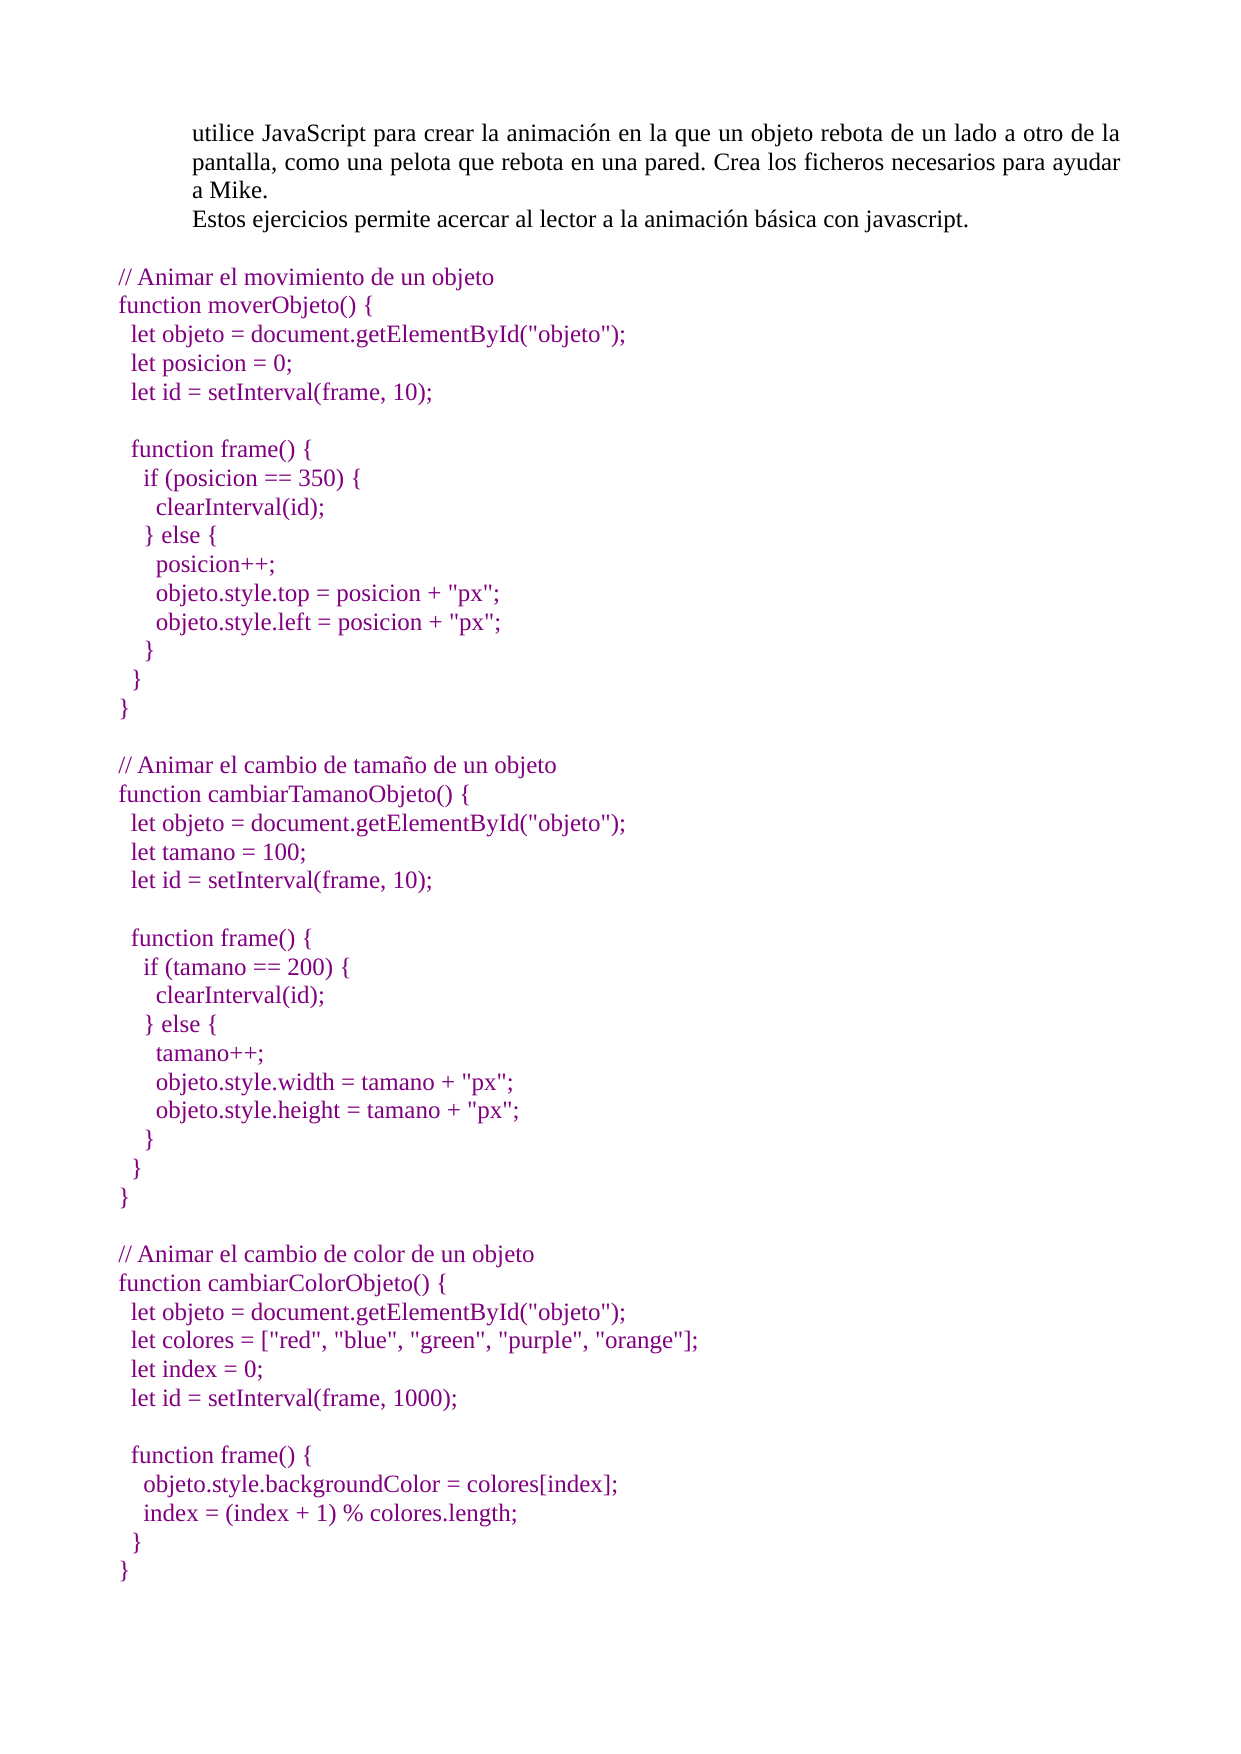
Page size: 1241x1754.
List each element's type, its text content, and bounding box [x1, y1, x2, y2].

text let id = setInterval(frame, 1000); [118, 1383, 1122, 1412]
text let posicion = 0; [118, 348, 1122, 377]
text objeto.style.height = tamano + "px"; [118, 1096, 1122, 1124]
text // Animar el cambio de color de un objeto [118, 1239, 1122, 1268]
text let colores = ["red", "blue", "green", "purple", "orange"]; [118, 1326, 1122, 1354]
text tamano++; [118, 1038, 1122, 1067]
text } [118, 1124, 1122, 1153]
text let objeto = document.getElementById("objeto"); [118, 808, 1122, 837]
text // Animar el cambio de tamaño de un objeto [118, 751, 1122, 779]
text let objeto = document.getElementById("objeto"); [118, 319, 1122, 348]
text clearInterval(id); [118, 492, 1122, 521]
text } [118, 1527, 1122, 1556]
text } else { [118, 1009, 1122, 1038]
text objeto.style.width = tamano + "px"; [118, 1067, 1122, 1096]
text function frame() { [118, 434, 1122, 463]
text if (posicion == 350) { [118, 463, 1122, 492]
text objeto.style.left = posicion + "px"; [118, 607, 1122, 636]
text function cambiarColorObjeto() { [118, 1268, 1122, 1297]
text clearInterval(id); [118, 981, 1122, 1009]
text } else { [118, 521, 1122, 549]
text function cambiarTamanoObjeto() { [118, 779, 1122, 808]
text function moverObjeto() { [118, 291, 1122, 319]
text objeto.style.top = posicion + "px"; [118, 578, 1122, 607]
text } [118, 693, 1122, 722]
text objeto.style.backgroundColor = colores[index]; [118, 1469, 1122, 1498]
text let id = setInterval(frame, 10); [118, 866, 1122, 894]
text function frame() { [118, 923, 1122, 952]
text index = (index + 1) % colores.length; [118, 1498, 1122, 1527]
text } [118, 664, 1122, 693]
text let id = setInterval(frame, 10); [118, 377, 1122, 406]
text posicion++; [118, 549, 1122, 578]
text let index = 0; [118, 1354, 1122, 1383]
text if (tamano == 200) { [118, 952, 1122, 981]
text function frame() { [118, 1441, 1122, 1469]
text let tamano = 100; [118, 837, 1122, 866]
text } [118, 1556, 1122, 1584]
text } [118, 636, 1122, 664]
list utilice JavaScript para crear la animación en la que un objeto rebota de un lado a otro de la pantalla, como una pelota que rebota en una pared. Crea los ficheros necesarios para ayudar a Mike. [162, 118, 1122, 204]
text // Animar el movimiento de un objeto [118, 262, 1122, 291]
text } [118, 1182, 1122, 1211]
list Estos ejercicios permite acercar al lector a la animación básica con javascript. [162, 204, 1122, 233]
text let objeto = document.getElementById("objeto"); [118, 1297, 1122, 1326]
text } [118, 1153, 1122, 1182]
